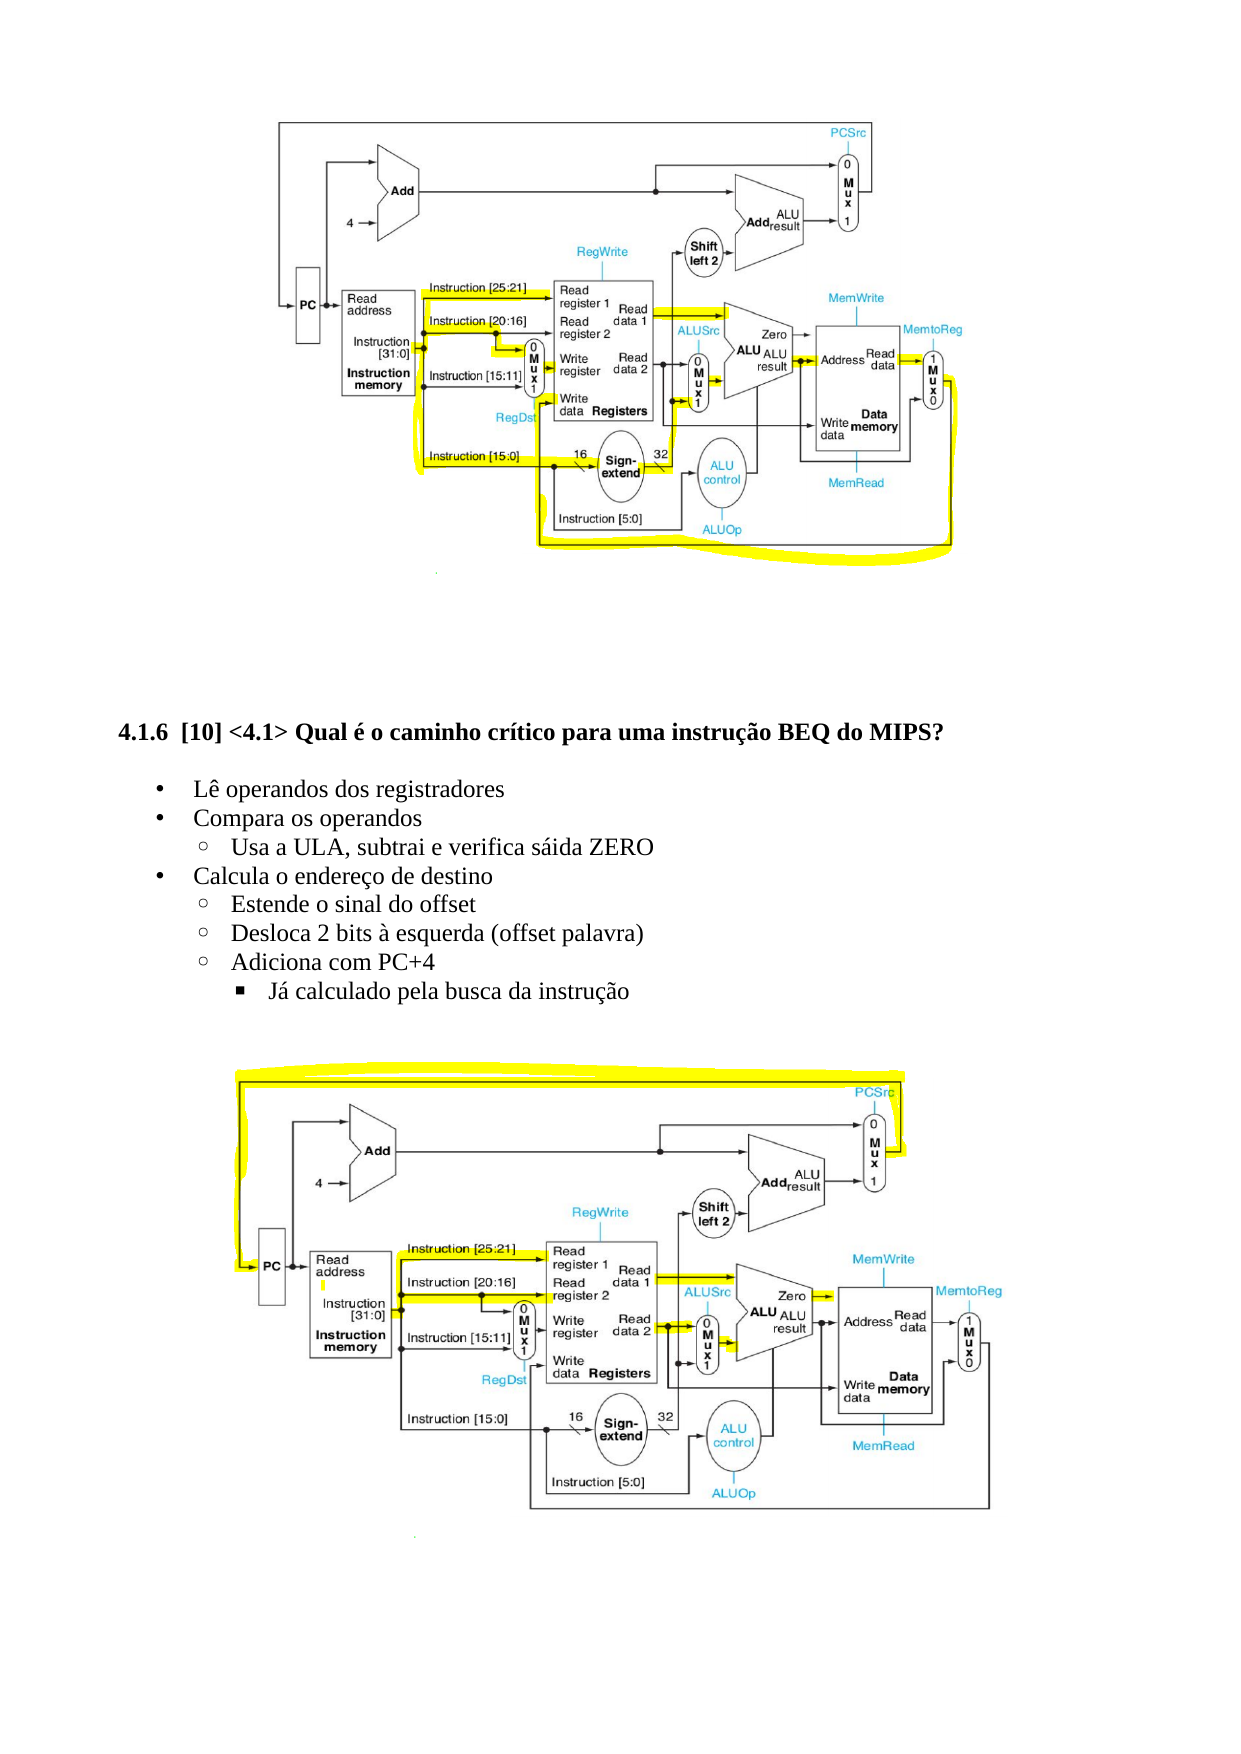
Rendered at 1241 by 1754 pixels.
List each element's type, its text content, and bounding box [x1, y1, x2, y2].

list Adiciona com PC+4 [193, 947, 1122, 976]
list Desloca 2 bits à esquerda (offset palavra) [193, 918, 1122, 947]
list Lê operandos dos registradores [156, 774, 1122, 803]
text 4.1.6 [10] <4.1> Qual é o caminho crítico para uma instrução BEQ do MIPS? [118, 717, 1122, 746]
list Calcula o endereço de destino [156, 861, 1122, 889]
picture [272, 118, 968, 574]
list Estende o sinal do offset [193, 889, 1122, 918]
list Compara os operandos [156, 803, 1122, 832]
picture [232, 1062, 1008, 1538]
list Usa a ULA, subtrai e verifica sáida ZERO [193, 832, 1122, 861]
list Já calculado pela busca da instrução [231, 976, 1122, 1004]
